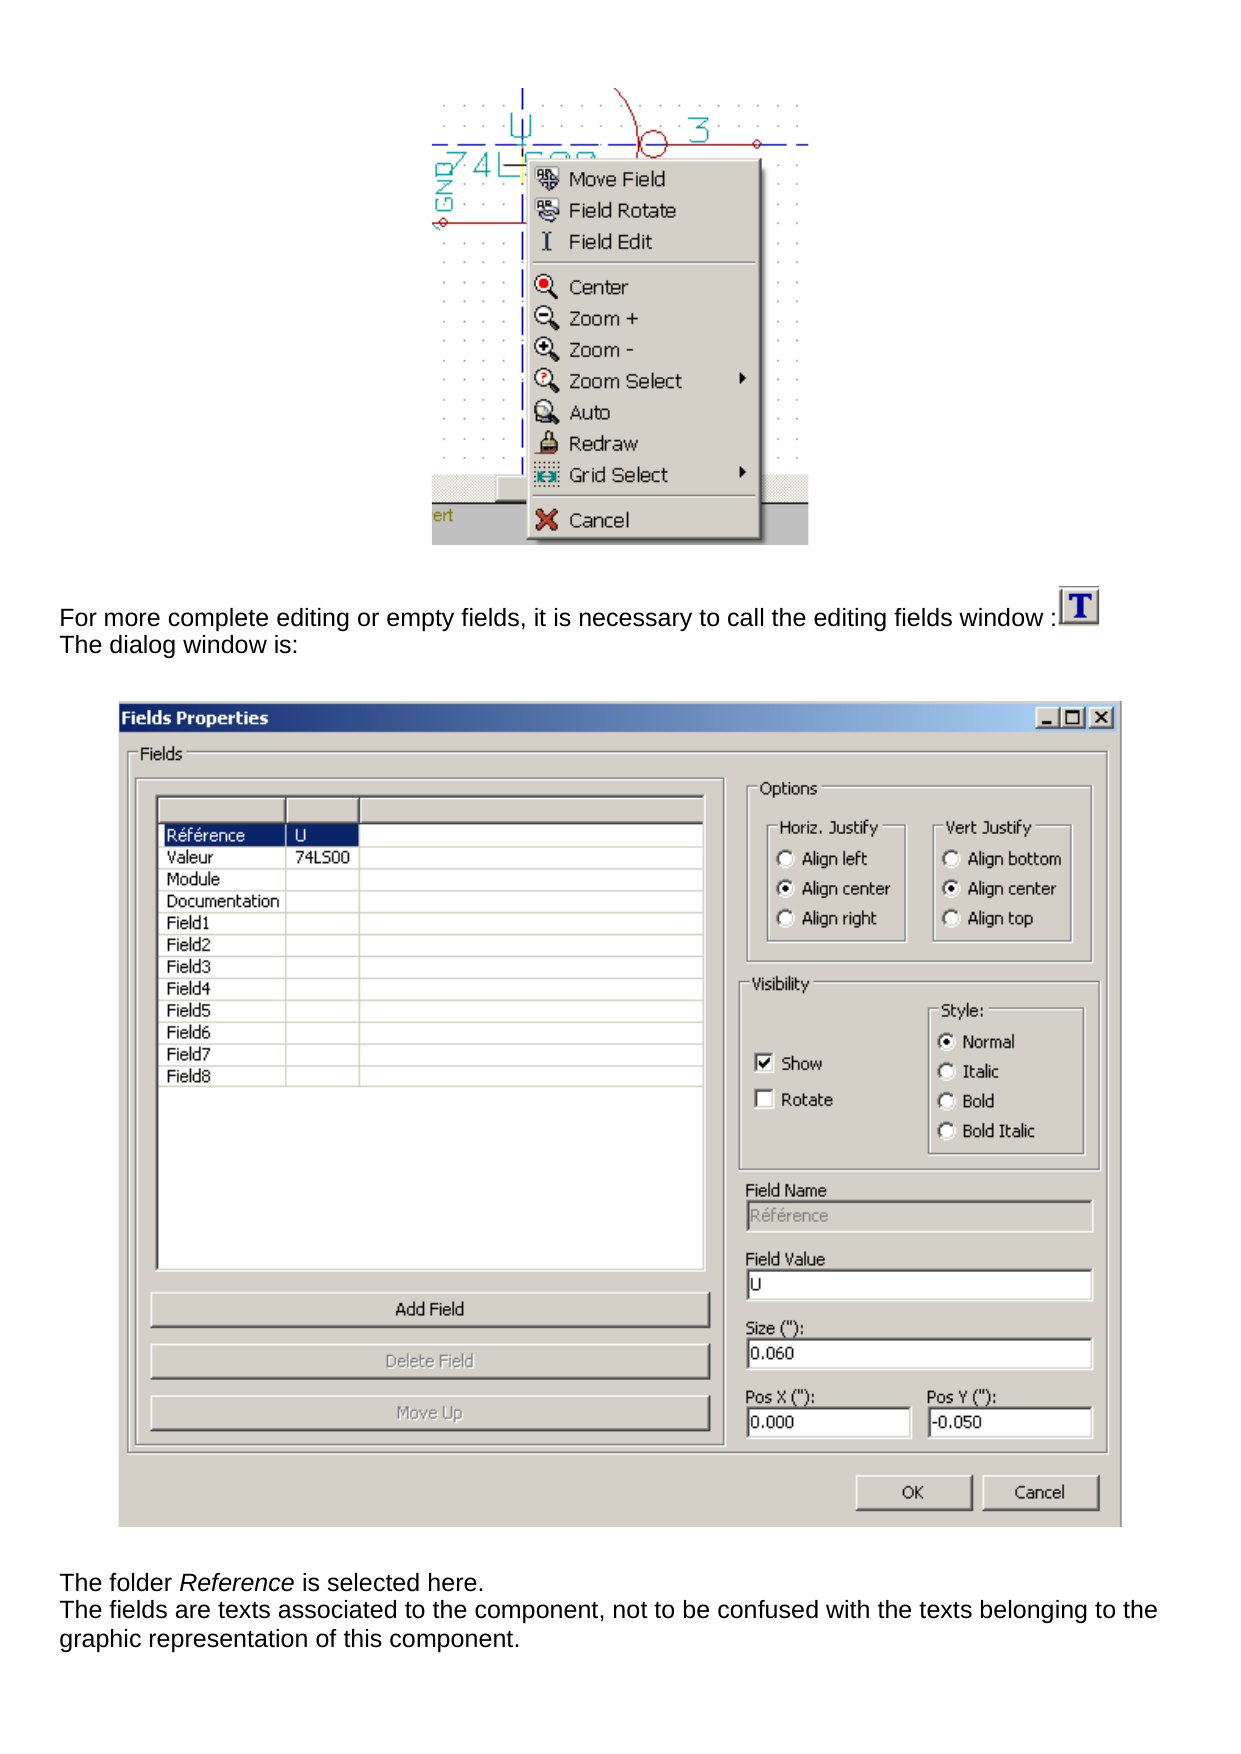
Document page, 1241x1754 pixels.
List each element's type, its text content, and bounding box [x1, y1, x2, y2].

picture [118, 701, 1122, 1527]
text The folder Reference is selected here. [59, 1568, 1181, 1596]
text The dialog window is: [59, 631, 1181, 659]
picture [1058, 586, 1100, 626]
text The fields are texts associated to the component, not to be confused with the texts belonging to the graphic representation of this component. [59, 1596, 1181, 1652]
picture [431, 88, 809, 545]
text For more complete editing or empty fields, it is necessary to call the editing fields window : [59, 587, 1181, 631]
